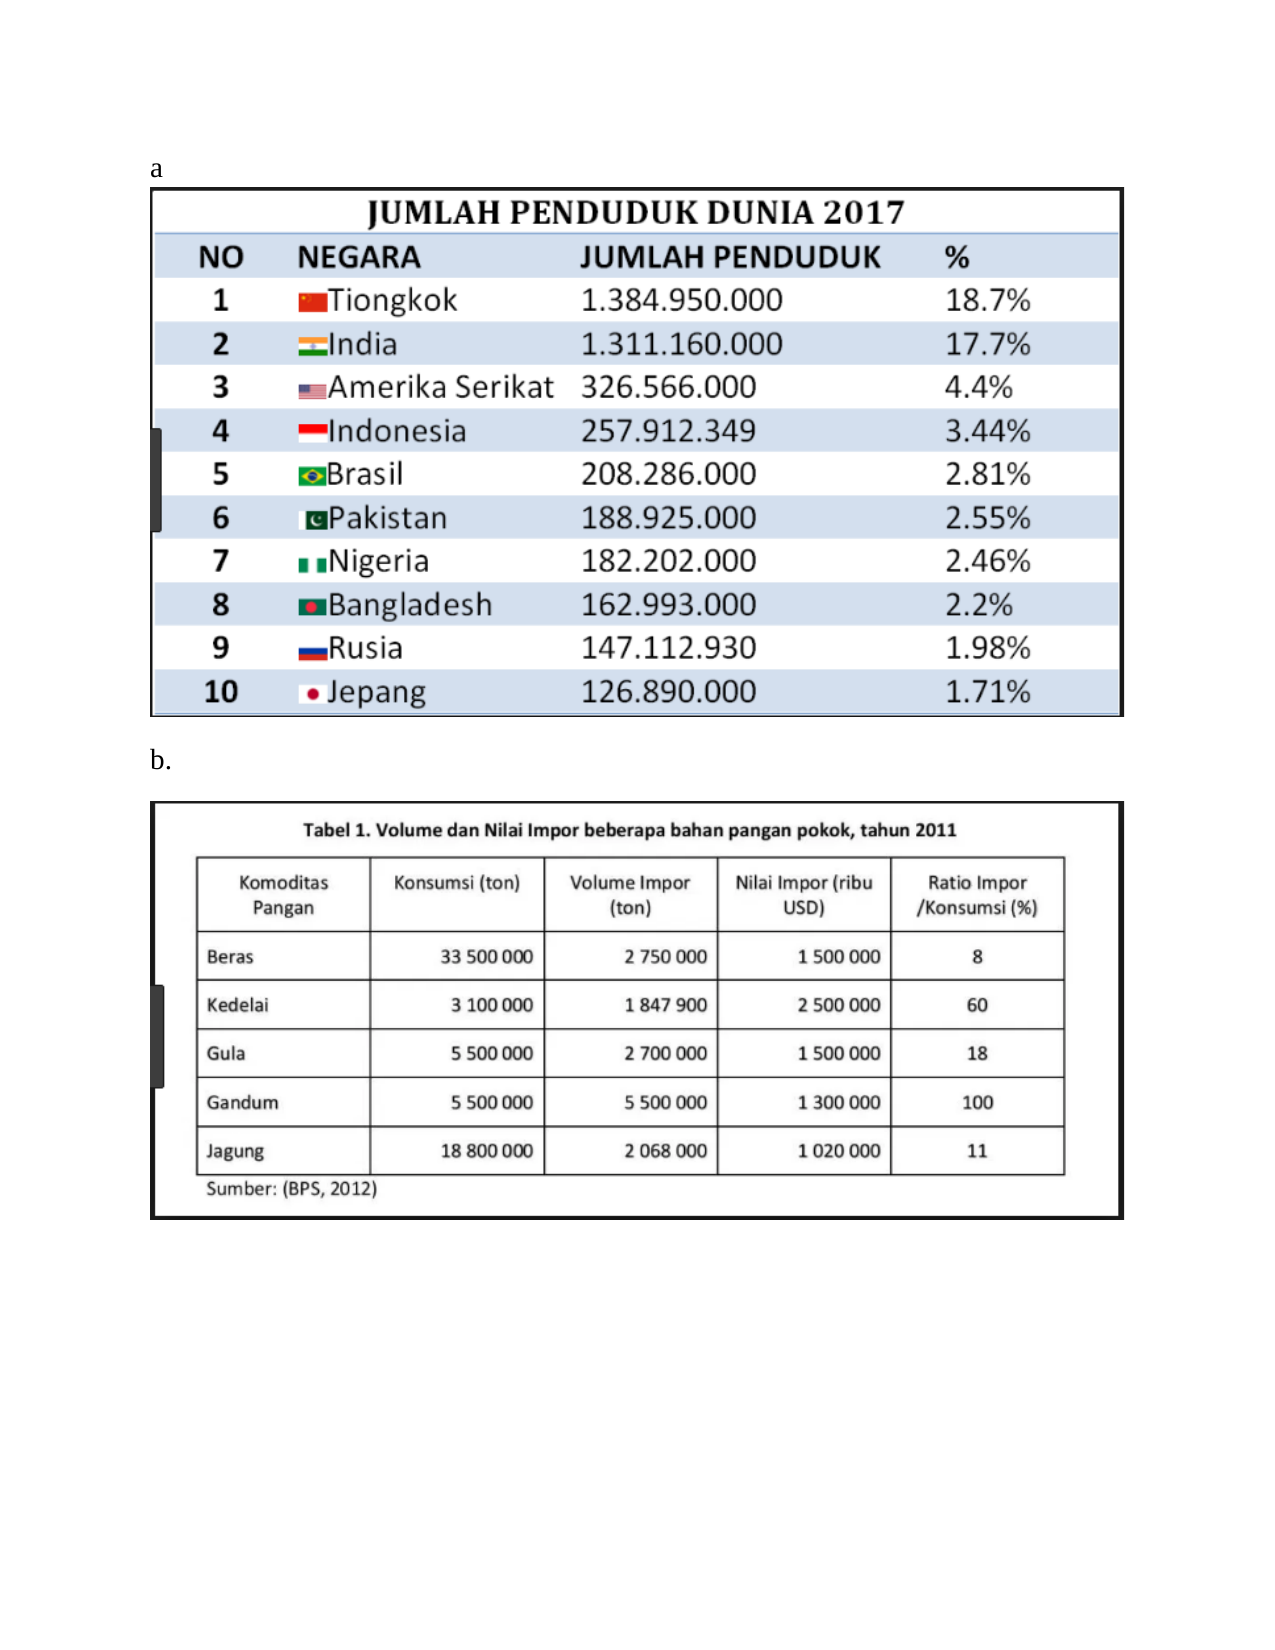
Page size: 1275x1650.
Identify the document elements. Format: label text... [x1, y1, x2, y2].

picture [150, 801, 1125, 1220]
text b. [150, 742, 1125, 776]
text a [150, 150, 1125, 187]
picture [150, 187, 1125, 717]
